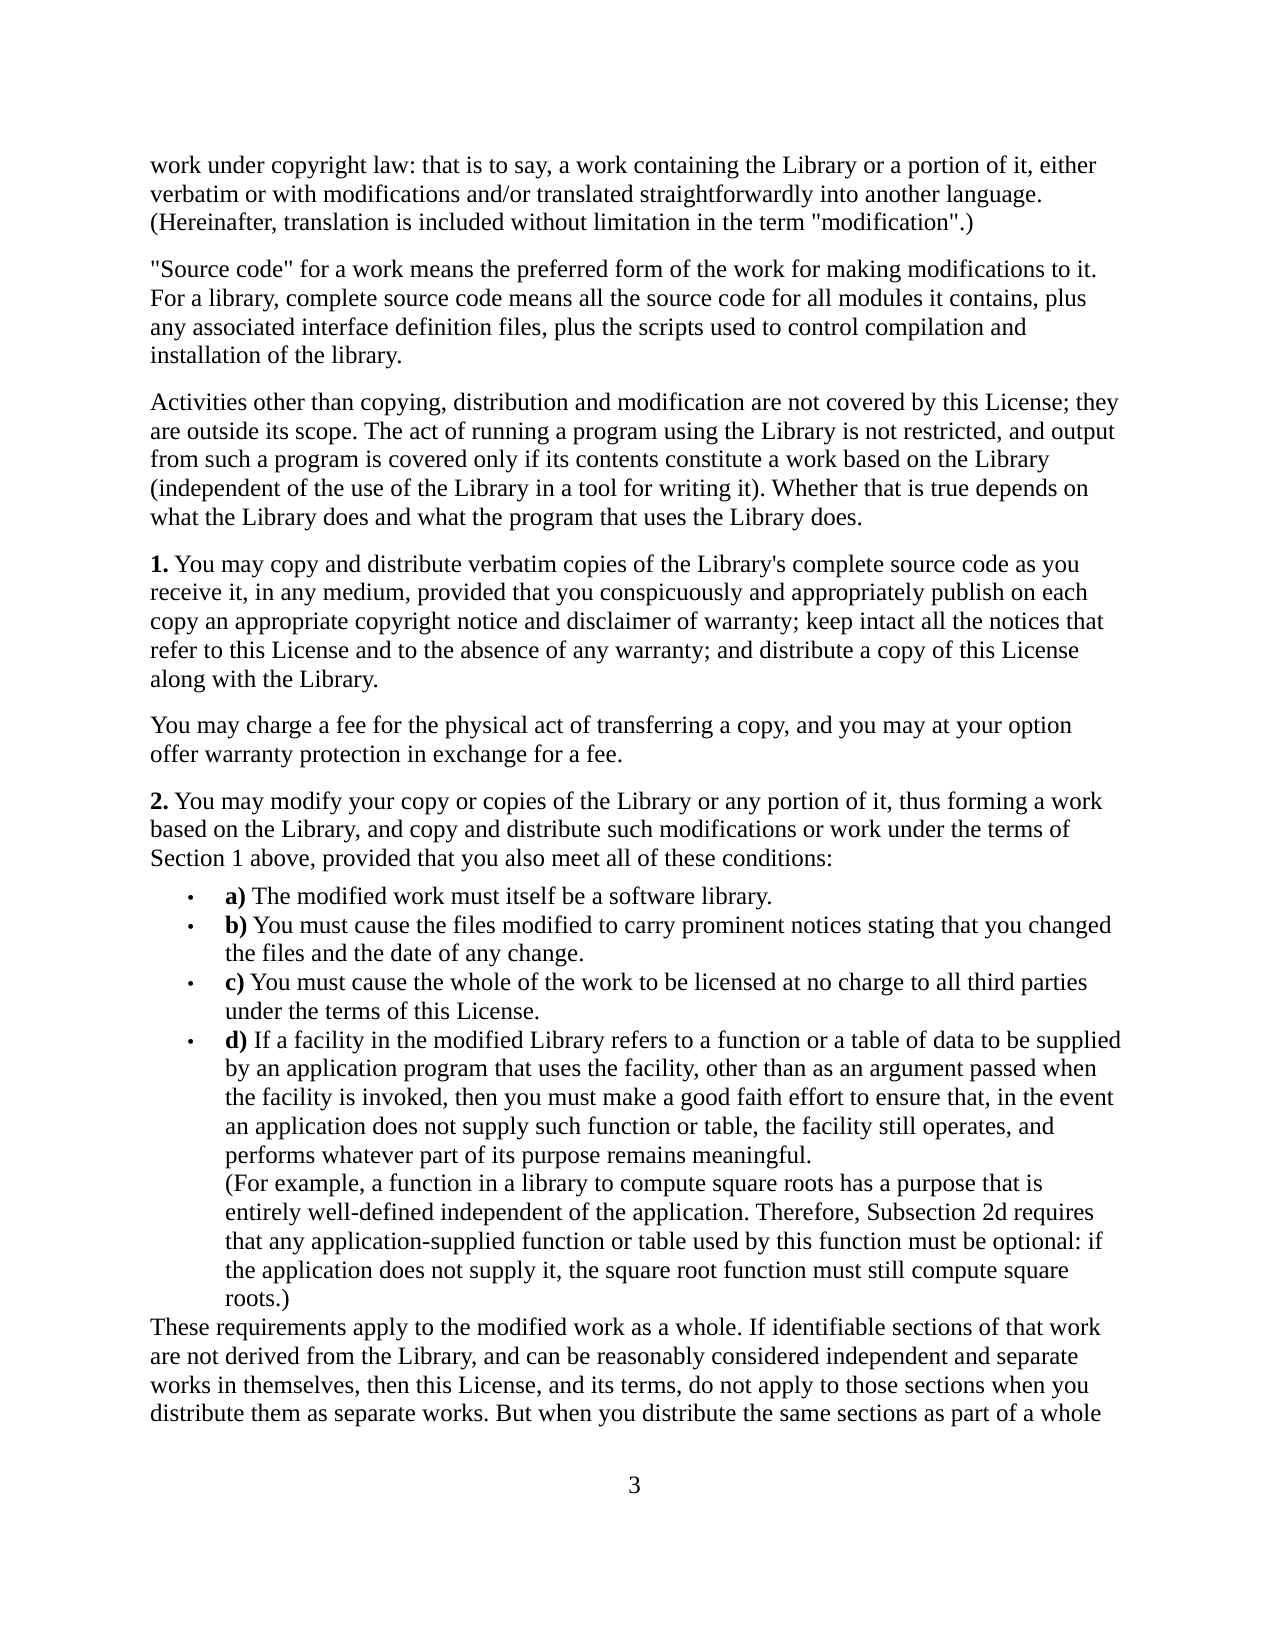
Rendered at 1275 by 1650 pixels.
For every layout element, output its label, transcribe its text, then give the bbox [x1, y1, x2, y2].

list a) The modified work must itself be a software library. [187, 881, 1125, 910]
text 2. You may modify your copy or copies of the Library or any portion of it, thus forming a work based on the Library, and copy and distribute such modifications or work under the terms of Section 1 above, provided that you also meet all of these conditions: [150, 786, 1125, 872]
text work under copyright law: that is to say, a work containing the Library or a portion of it, either verbatim or with modifications and/or translated straightforwardly into another language. (Hereinafter, translation is included without limitation in the term "modification".) [150, 150, 1125, 236]
list b) You must cause the files modified to carry prominent notices stating that you changed the files and the date of any change. [187, 910, 1125, 967]
list (For example, a function in a library to compute square roots has a purpose that is entirely well-defined independent of the application. Therefore, Subsection 2d requires that any application-supplied function or table used by this function must be optional: if the application does not supply it, the square root function must still compute square roots.) [187, 1168, 1125, 1312]
list d) If a facility in the modified Library refers to a function or a table of data to be supplied by an application program that uses the facility, other than as an argument passed when the facility is invoked, then you must make a good faith effort to ensure that, in the event an application does not supply such function or table, the facility still operates, and performs whatever part of its purpose remains meaningful. [187, 1025, 1125, 1168]
list c) You must cause the whole of the work to be licensed at no charge to all third parties under the terms of this License. [187, 967, 1125, 1025]
text "Source code" for a work means the preferred form of the work for making modifications to it. For a library, complete source code means all the source code for all modules it contains, plus any associated interface definition files, plus the scripts used to control compilation and installation of the library. [150, 254, 1125, 369]
text You may charge a fee for the physical act of transferring a copy, and you may at your option offer warranty protection in exchange for a fee. [150, 710, 1125, 768]
text 1. You may copy and distribute verbatim copies of the Library's complete source code as you receive it, in any medium, provided that you conspicuously and appropriately publish on each copy an appropriate copyright notice and disclaimer of warranty; keep intact all the notices that refer to this License and to the absence of any warranty; and distribute a copy of this License along with the Library. [150, 549, 1125, 692]
text Activities other than copying, distribution and modification are not covered by this License; they are outside its scope. The act of running a program using the Library is not restricted, and output from such a program is covered only if its contents constitute a work based on the Library (independent of the use of the Library in a tool for writing it). Whether that is true depends on what the Library does and what the program that uses the Library does. [150, 387, 1125, 531]
text These requirements apply to the modified work as a whole. If identifiable sections of that work are not derived from the Library, and can be reasonably considered independent and separate works in themselves, then this License, and its terms, do not apply to those sections when you distribute them as separate works. But when you distribute the same sections as part of a whole [150, 1312, 1125, 1427]
